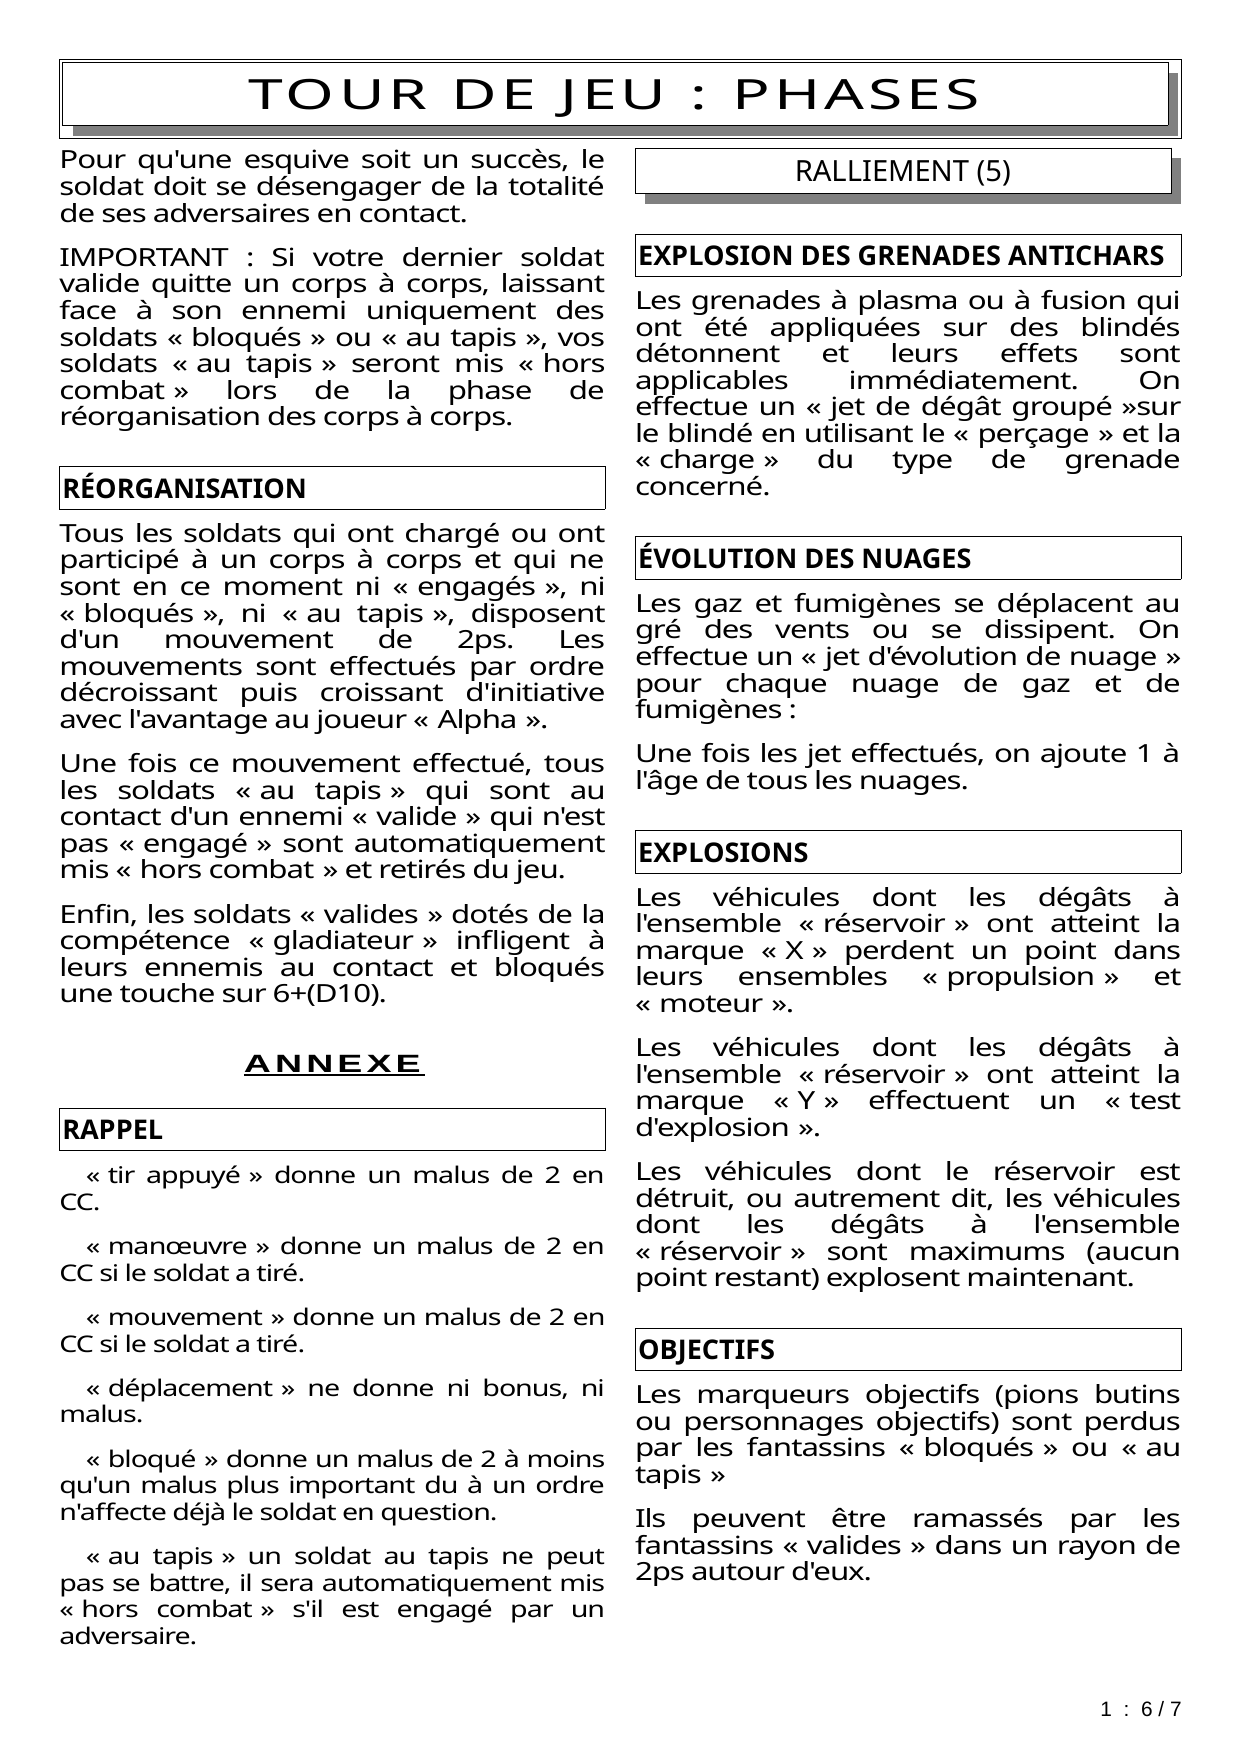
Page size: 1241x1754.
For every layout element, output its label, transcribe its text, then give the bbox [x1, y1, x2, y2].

title explosions [636, 831, 1181, 873]
title objectifs [636, 1329, 1181, 1370]
text Ils peuvent être ramassés par les fantassins « valides » dans un rayon de 2ps autour d'eux. [635, 1506, 1181, 1586]
text Les véhicules dont les dégâts à l'ensemble « réservoir » ont atteint la marque « X » perdent un point dans leurs ensembles « propulsion » et « moteur ». [635, 885, 1181, 1018]
title annexe [59, 1049, 605, 1078]
text « déplacement » ne donne ni bonus, ni malus. [59, 1375, 605, 1428]
text Une fois les jet effectués, on ajoute 1 à l'âge de tous les nuages. [635, 742, 1181, 795]
title Évolution des nuages [636, 537, 1181, 579]
text Pour qu'une esquive soit un succès, le soldat doit se désengager de la totalité de ses adversaires en contact. [59, 148, 605, 227]
title Rappel [60, 1109, 605, 1150]
text Une fois ce mouvement effectué, tous les soldats « au tapis » qui sont au contact d'un ennemi « valide » qui n'est pas « engagé » sont automatiquement mis « hors combat » et retirés du jeu. [59, 751, 605, 884]
text « au tapis » un soldat au tapis ne peut pas se battre, il sera automatiquement mis « hors combat » s'il est engagé par un adversaire. [59, 1543, 605, 1649]
text « tir appuyé » donne un malus de 2 en CC. [59, 1162, 605, 1216]
text Les gaz et fumigènes se déplacent au gré des vents ou se dissipent. On effectue un « jet d'évolution de nuage » pour chaque nuage de gaz et de fumigènes : [635, 591, 1181, 724]
text « bloqué » donne un malus de 2 à moins qu'un malus plus important du à un ordre n'affecte déjà le soldat en question. [59, 1446, 605, 1526]
text « manœuvre » donne un malus de 2 en CC si le soldat a tiré. [59, 1233, 605, 1286]
text « mouvement » donne un malus de 2 en CC si le soldat a tiré. [59, 1304, 605, 1357]
title Explosion des grenades Antichars [636, 235, 1181, 276]
text Les véhicules dont les dégâts à l'ensemble « réservoir » ont atteint la marque « Y » effectuent un « test d'explosion ». [635, 1035, 1181, 1142]
text Les véhicules dont le réservoir est détruit, ou autrement dit, les véhicules dont les dégâts à l'ensemble « réservoir » sont maximums (aucun point restant) explosent maintenant. [635, 1159, 1181, 1292]
text Les marqueurs objectifs (pions butins ou personnages objectifs) sont perdus par les fantassins « bloqués » ou « au tapis » [635, 1382, 1181, 1489]
text Enfin, les soldats « valides » dotés de la compétence « gladiateur » infligent à leurs ennemis au contact et bloqués une touche sur 6+(D10). [59, 902, 605, 1008]
title réorganisation [60, 467, 605, 509]
text IMPORTANT : Si votre dernier soldat valide quitte un corps à corps, laissant face à son ennemi uniquement des soldats « bloqués » ou « au tapis », vos soldats « au tapis » seront mis « hors combat » lors de la phase de réorganisation des corps à corps. [59, 245, 605, 431]
title Ralliement (5) [636, 149, 1171, 193]
text Tous les soldats qui ont chargé ou ont participé à un corps à corps et qui ne sont en ce moment ni « engagés », ni « bloqués », ni « au tapis », disposent d'un mouvement de 2ps. Les mouvements sont effectués par ordre décroissant puis croissant d'initiative avec l'avantage au joueur « Alpha ». [59, 521, 605, 734]
text Les grenades à plasma ou à fusion qui ont été appliquées sur des blindés détonnent et leurs effets sont applicables immédiatement. On effectue un « jet de dégât groupé »sur le blindé en utilisant le « perçage » et la « charge » du type de grenade concerné. [635, 288, 1181, 501]
